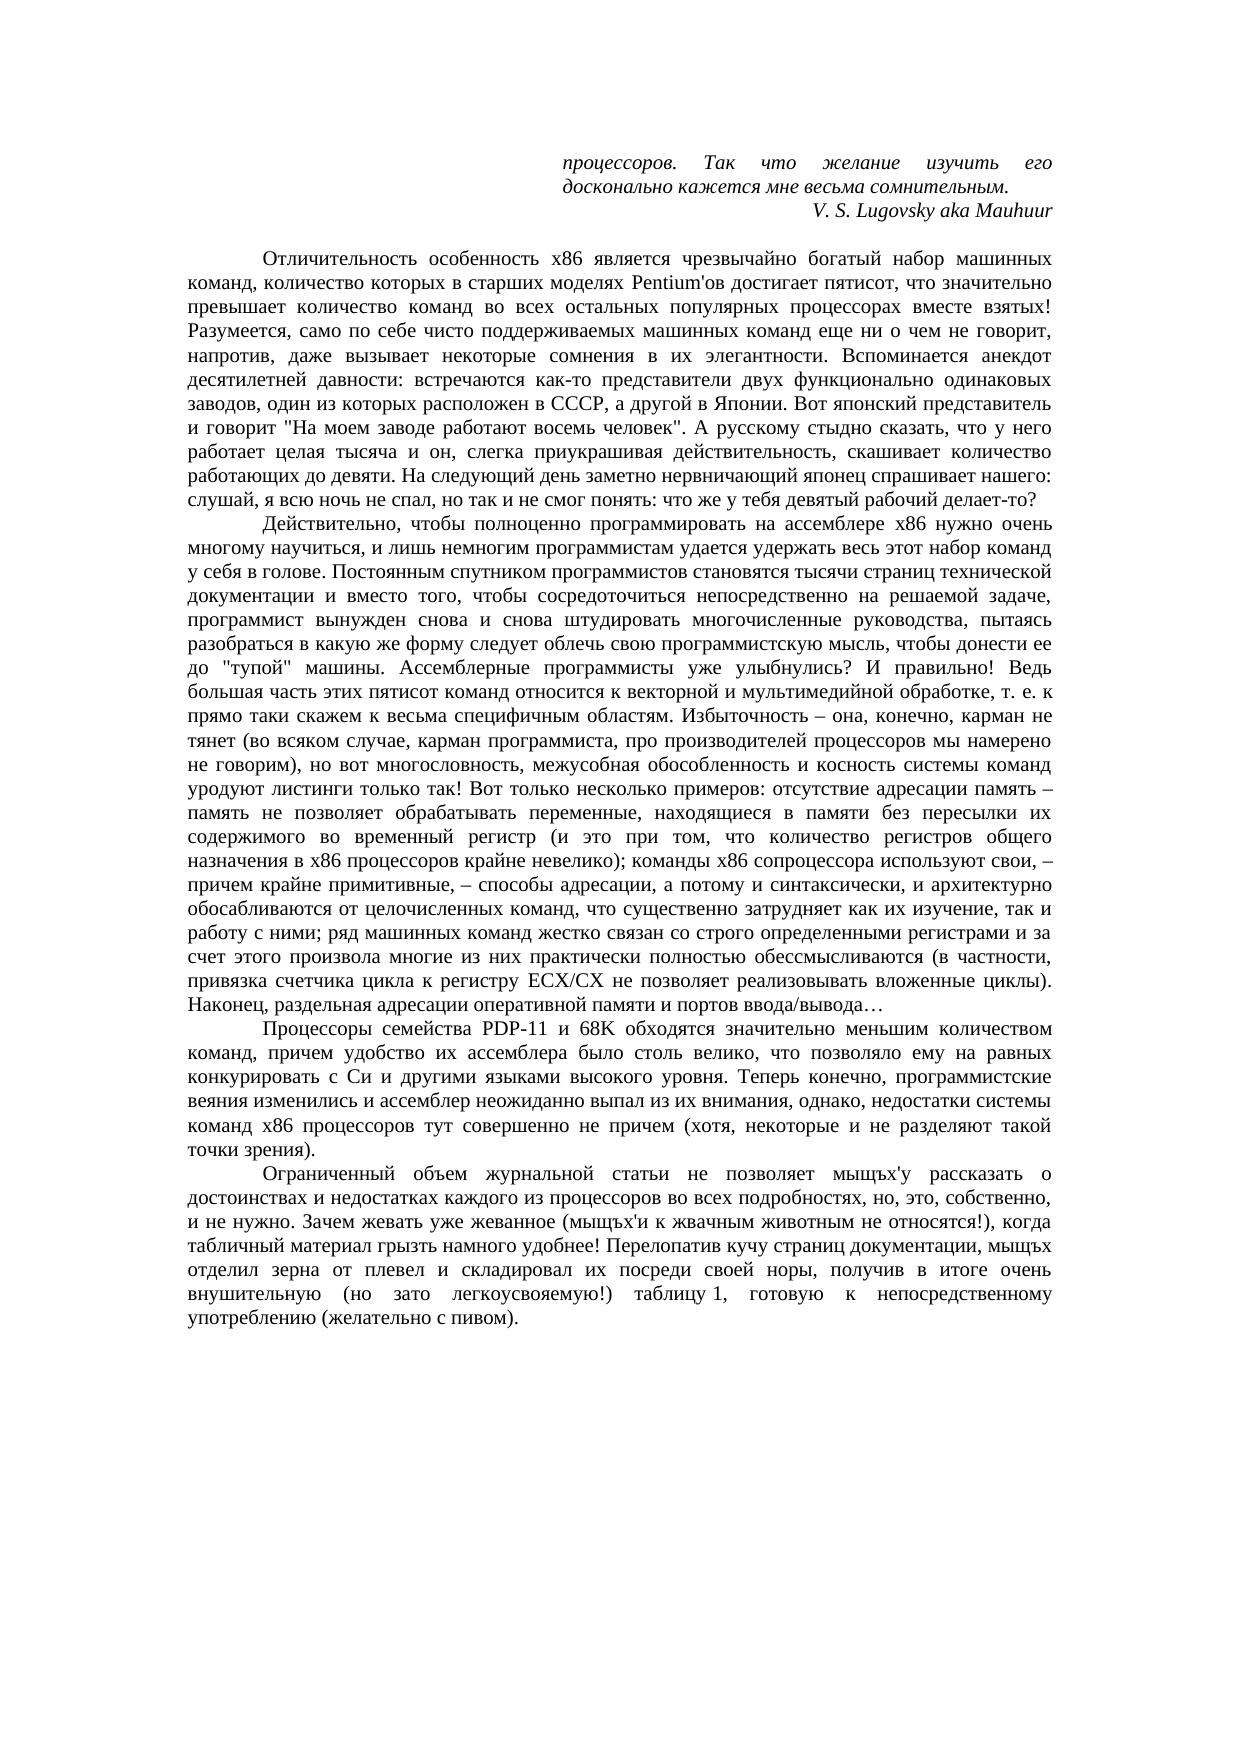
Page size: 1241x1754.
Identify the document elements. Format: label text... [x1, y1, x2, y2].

text Действительно, чтобы полноценно программировать на ассемблере x86 нужно очень многому научиться, и лишь немногим программистам удается удержать весь этот набор команд у себя в голове. Постоянным спутником программистов становятся тысячи страниц технической документации и вместо того, чтобы сосредоточиться непосредственно на решаемой задаче, программист вынужден снова и снова штудировать многочисленные руководства, пытаясь разобраться в какую же форму следует облечь свою программистскую мысль, чтобы донести ее до "тупой" машины. Ассемблерные программисты уже улыбнулись? И правильно! Ведь большая часть этих пятисот команд относится к векторной и мультимедийной обработке, т. е. к прямо таки скажем к весьма специфичным областям. Избыточность – она, конечно, карман не тянет (во всяком случае, карман программиста, про производителей процессоров мы намерено не говорим), но вот многословность, межусобная обособленность и косность системы команд уродуют листинги только так! Вот только несколько примеров: отсутствие адресации память – память не позволяет обрабатывать переменные, находящиеся в памяти без пересылки их содержимого во временный регистр (и это при том, что количество регистров общего назначения в x86 процессоров крайне невелико); команды x86 сопроцессора используют свои, – причем крайне примитивные, – способы адресации, а потому и синтаксически, и архитектурно обосабливаются от целочисленных команд, что существенно затрудняет как их изучение, так и работу с ними; ряд машинных команд жестко связан со строго определенными регистрами и за счет этого произвола многие из них практически полностью обессмысливаются (в частности, привязка счетчика цикла к регистру ECX/CX не позволяет реализовывать вложенные циклы). Наконец, раздельная адресации оперативной памяти и портов ввода/вывода… [187, 511, 1053, 1016]
text Процессоры семейства PDP-11 и 68K обходятся значительно меньшим количеством команд, причем удобство их ассемблера было столь велико, что позволяло ему на равных конкурировать с Си и другими языками высокого уровня. Теперь конечно, программистские веяния изменились и ассемблер неожиданно выпал из их внимания, однако, недостатки системы команд x86 процессоров тут совершенно не причем (хотя, некоторые и не разделяют такой точки зрения). [187, 1016, 1053, 1161]
text процессоров. Так что желание изучить его досконально кажется мне весьма сомнительным. [562, 150, 1053, 198]
text Отличительность особенность x86 является чрезвычайно богатый набор машинных команд, количество которых в старших моделях Pentium'ов достигает пятисот, что значительно превышает количество команд во всех остальных популярных процессорах вместе взятых! Разумеется, само по себе чисто поддерживаемых машинных команд еще ни о чем не говорит, напротив, даже вызывает некоторые сомнения в их элегантности. Вспоминается анекдот десятилетней давности: встречаются как-то представители двух функционально одинаковых заводов, один из которых расположен в СССР, а другой в Японии. Вот японский представитель и говорит "На моем заводе работают восемь человек". А русскому стыдно сказать, что у него работает целая тысяча и он, слегка приукрашивая действительность, скашивает количество работающих до девяти. На следующий день заметно нервничающий японец спрашивает нашего: слушай, я всю ночь не спал, но так и не смог понять: что же у тебя девятый рабочий делает-то? [187, 246, 1053, 511]
text V. S. Lugovsky aka Mauhuur [562, 198, 1053, 222]
text Ограниченный объем журнальной статьи не позволяет мыщъх'у рассказать о достоинствах и недостатках каждого из процессоров во всех подробностях, но, это, собственно, и не нужно. Зачем жевать уже жеванное (мыщъх'и к жвачным животным не относятся!), когда табличный материал грызть намного удобнее! Перелопатив кучу страниц документации, мыщъх отделил зерна от плевел и складировал их посреди своей норы, получив в итоге очень внушительную (но зато легкоусвояемую!) таблицу 1, готовую к непосредственному употреблению (желательно с пивом). [187, 1161, 1053, 1329]
